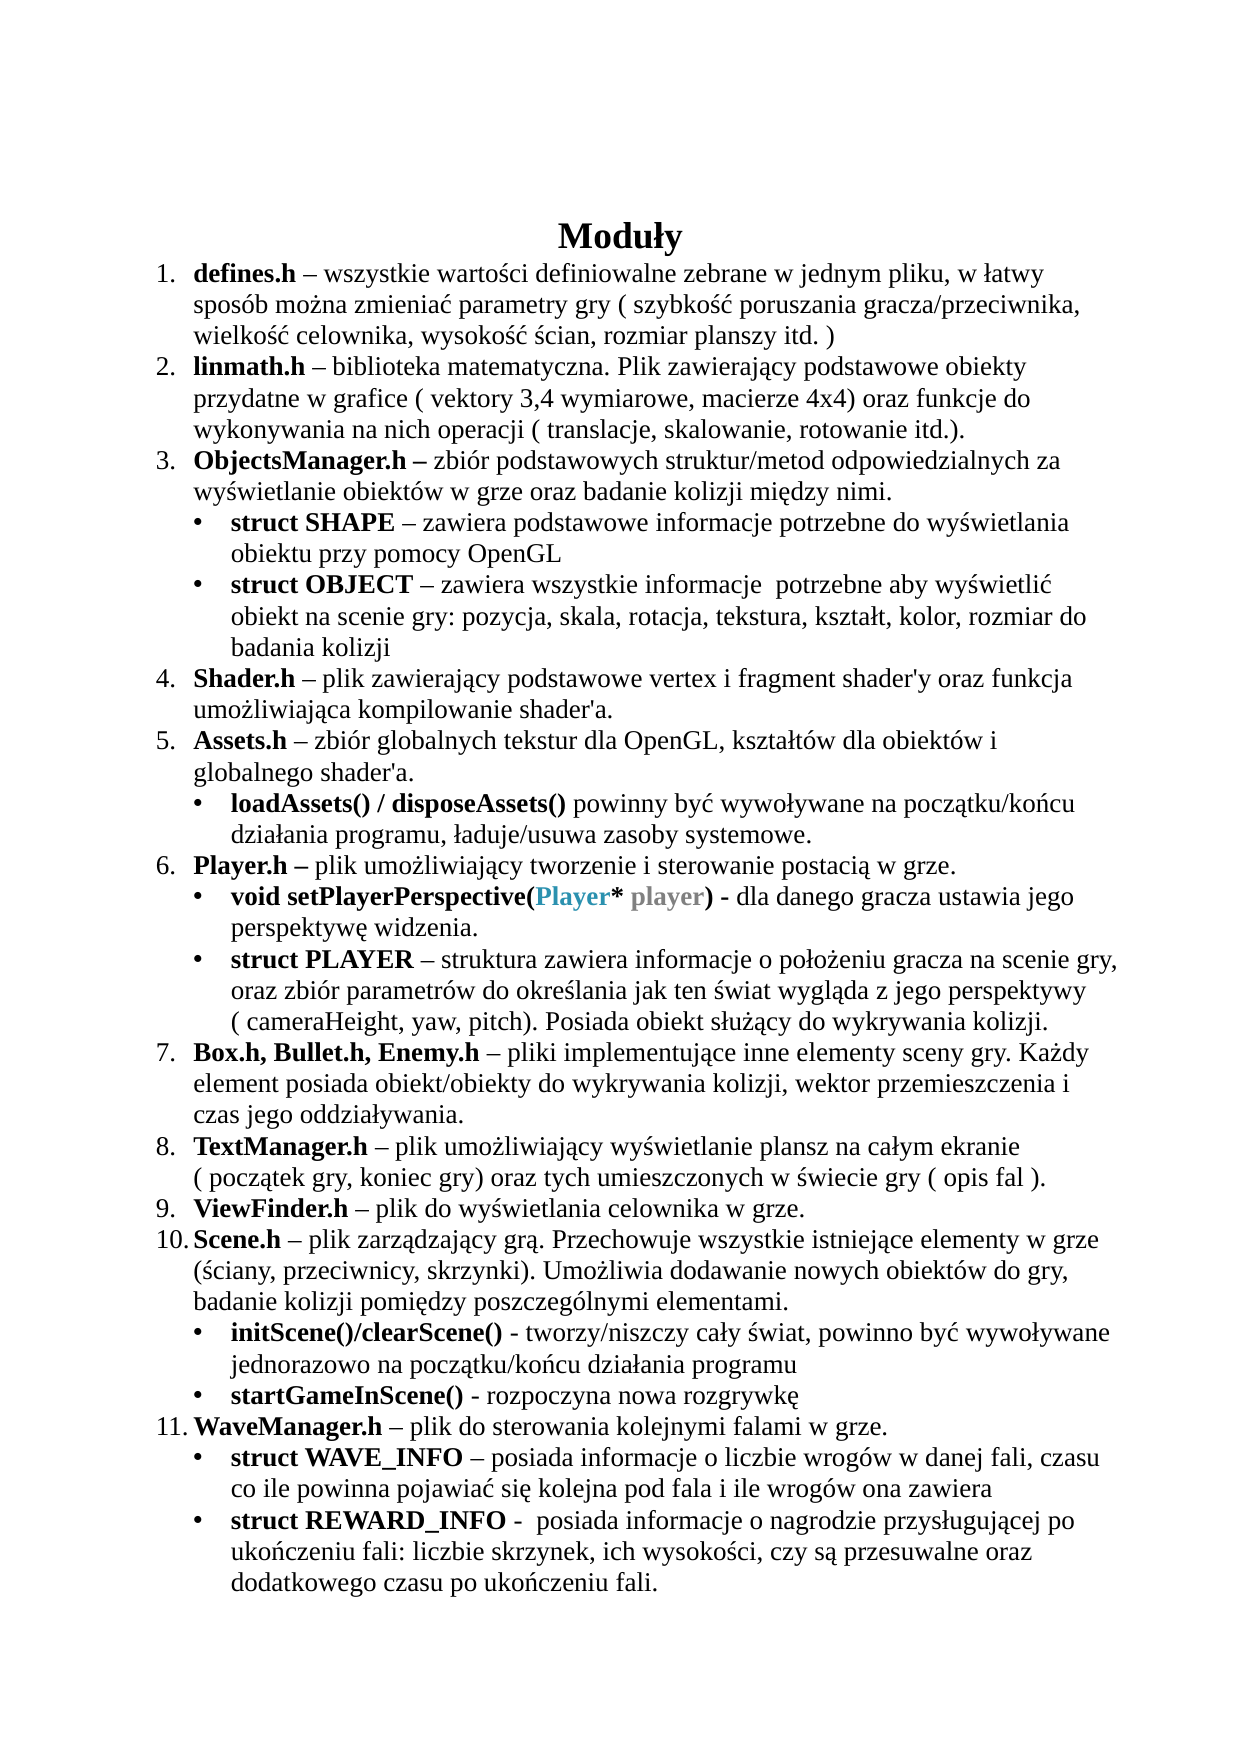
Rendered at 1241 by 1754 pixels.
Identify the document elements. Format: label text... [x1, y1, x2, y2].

list Shader.h – plik zawierający podstawowe vertex i fragment shader'y oraz funkcja umożliwiająca kompilowanie shader'a. [156, 662, 1122, 724]
list struct PLAYER – struktura zawiera informacje o położeniu gracza na scenie gry, oraz zbiór parametrów do określania jak ten świat wygląda z jego perspektywy ( cameraHeight, yaw, pitch). Posiada obiekt służący do wykrywania kolizji. [193, 943, 1122, 1036]
list ObjectsManager.h – zbiór podstawowych struktur/metod odpowiedzialnych za wyświetlanie obiektów w grze oraz badanie kolizji między nimi. [156, 444, 1122, 506]
list Scene.h – plik zarządzający grą. Przechowuje wszystkie istniejące elementy w grze (ściany, przeciwnicy, skrzynki). Umożliwia dodawanie nowych obiektów do gry, badanie kolizji pomiędzy poszczególnymi elementami. [156, 1223, 1122, 1317]
list struct REWARD_INFO - posiada informacje o nagrodzie przysługującej po ukończeniu fali: liczbie skrzynek, ich wysokości, czy są przesuwalne oraz dodatkowego czasu po ukończeniu fali. [193, 1504, 1122, 1597]
list ViewFinder.h – plik do wyświetlania celownika w grze. [156, 1192, 1122, 1223]
list Assets.h – zbiór globalnych tekstur dla OpenGL, kształtów dla obiektów i globalnego shader'a. [156, 724, 1122, 787]
list startGameInScene() - rozpoczyna nowa rozgrywkę [193, 1379, 1122, 1410]
list WaveManager.h – plik do sterowania kolejnymi falami w grze. [156, 1410, 1122, 1441]
list struct OBJECT – zawiera wszystkie informacje potrzebne aby wyświetlić obiekt na scenie gry: pozycja, skala, rotacja, tekstura, kształt, kolor, rozmiar do badania kolizji [193, 569, 1122, 662]
list loadAssets() / disposeAssets() powinny być wywoływane na początku/końcu działania programu, ładuje/usuwa zasoby systemowe. [193, 787, 1122, 849]
list struct WAVE_INFO – posiada informacje o liczbie wrogów w danej fali, czasu co ile powinna pojawiać się kolejna pod fala i ile wrogów ona zawiera [193, 1441, 1122, 1504]
list linmath.h – biblioteka matematyczna. Plik zawierający podstawowe obiekty przydatne w grafice ( vektory 3,4 wymiarowe, macierze 4x4) oraz funkcje do wykonywania na nich operacji ( translacje, skalowanie, rotowanie itd.). [156, 351, 1122, 444]
text Moduły [118, 214, 1122, 257]
list void setPlayerPerspective(Player* player) - dla danego gracza ustawia jego perspektywę widzenia. [193, 880, 1122, 943]
list Box.h, Bullet.h, Enemy.h – pliki implementujące inne elementy sceny gry. Każdy element posiada obiekt/obiekty do wykrywania kolizji, wektor przemieszczenia i czas jego oddziaływania. [156, 1036, 1122, 1130]
list defines.h – wszystkie wartości definiowalne zebrane w jednym pliku, w łatwy sposób można zmieniać parametry gry ( szybkość poruszania gracza/przeciwnika, wielkość celownika, wysokość ścian, rozmiar planszy itd. ) [156, 257, 1122, 351]
list initScene()/clearScene() - tworzy/niszczy cały świat, powinno być wywoływane jednorazowo na początku/końcu działania programu [193, 1317, 1122, 1379]
list struct SHAPE – zawiera podstawowe informacje potrzebne do wyświetlania obiektu przy pomocy OpenGL [193, 506, 1122, 569]
list Player.h – plik umożliwiający tworzenie i sterowanie postacią w grze. [156, 849, 1122, 880]
list TextManager.h – plik umożliwiający wyświetlanie plansz na całym ekranie ( początek gry, koniec gry) oraz tych umieszczonych w świecie gry ( opis fal ). [156, 1130, 1122, 1192]
